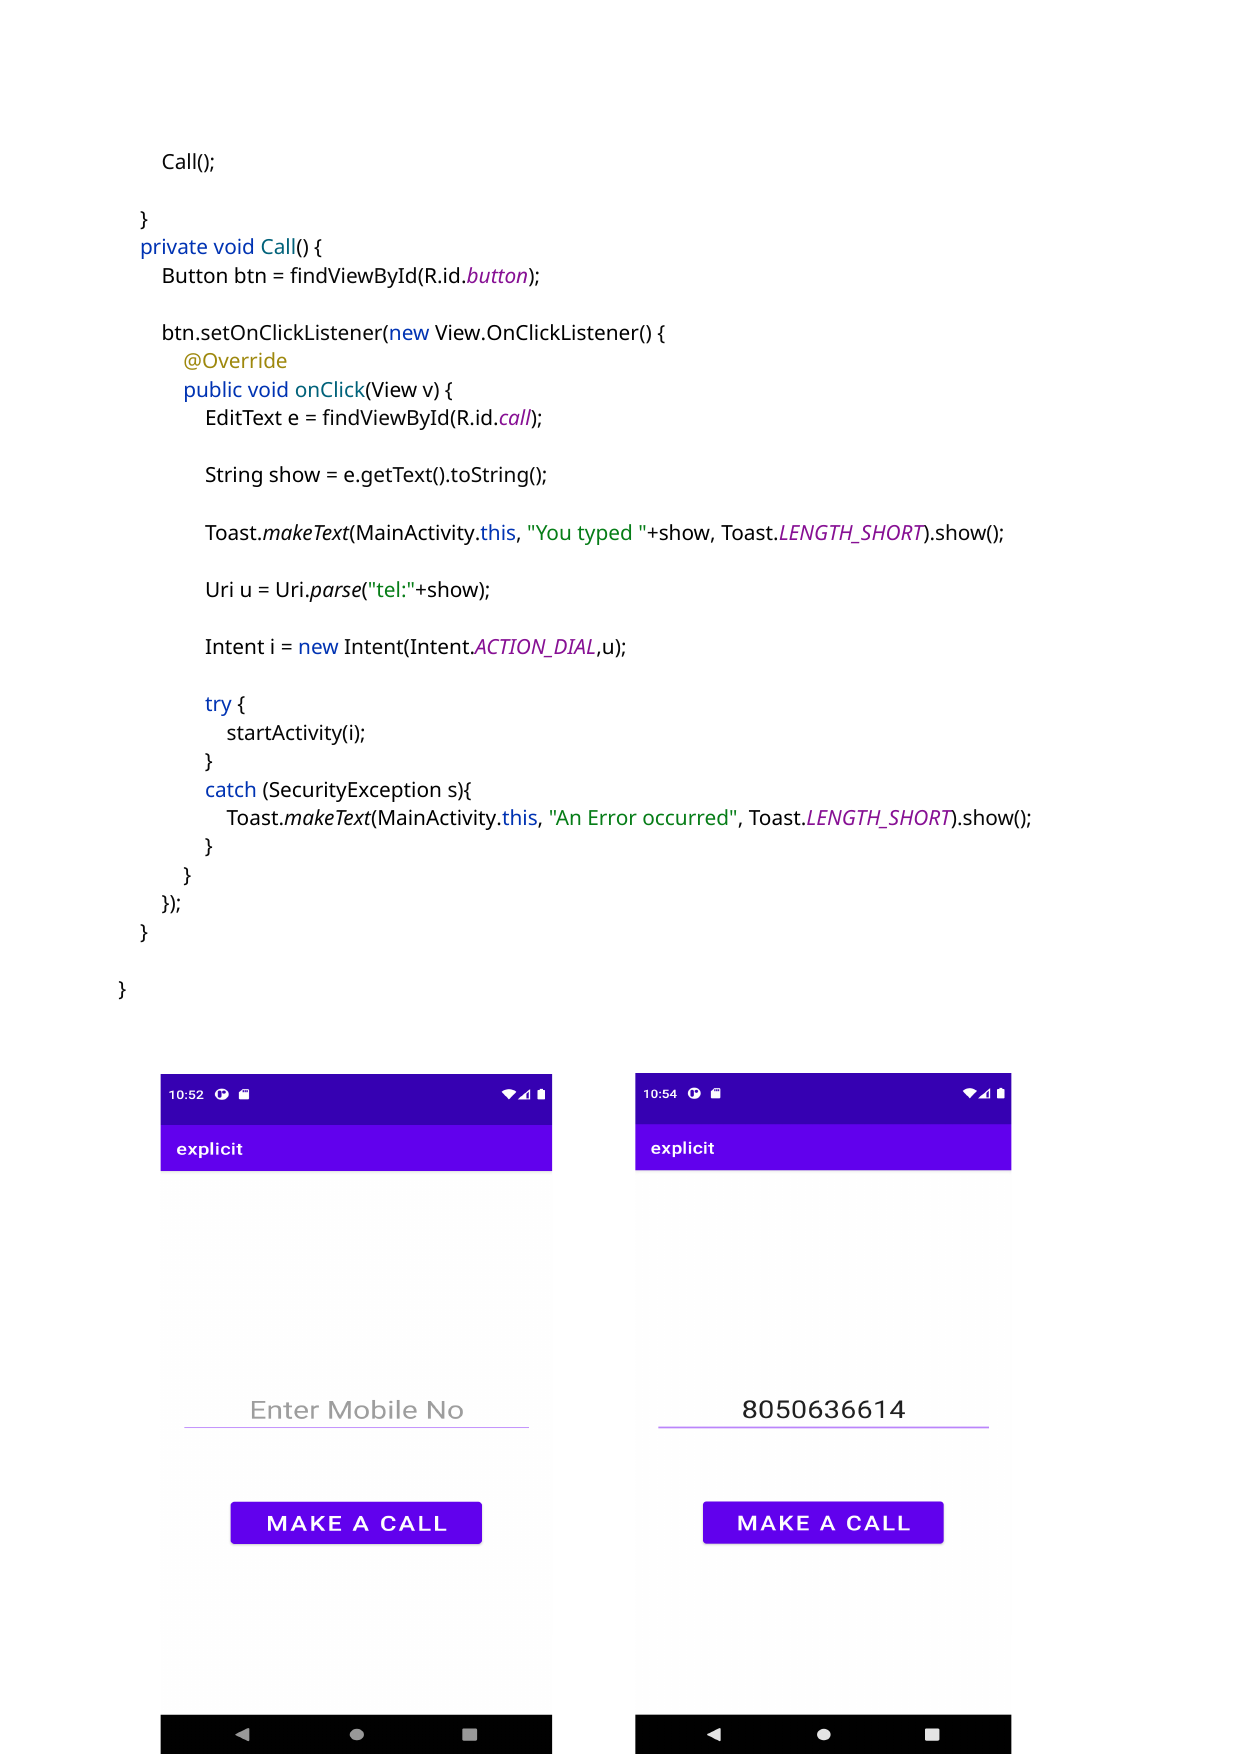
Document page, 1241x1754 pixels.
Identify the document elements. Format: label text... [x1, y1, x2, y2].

picture [160, 1074, 553, 1754]
picture [635, 1073, 1012, 1754]
text Call(); } private void Call() { Button btn = findViewById(R.id.button); btn.setOnClickListener(new View.OnClickListener() { @Override public void onClick(View v) { EditText e = findViewById(R.id.call); String show = e.getText().toString(); Toast.makeText(MainActivity.this, "You typed "+show, Toast.LENGTH_SHORT).show(); Uri u = Uri.parse("tel:"+show); Intent i = new Intent(Intent.ACTION_DIAL,u); try { startActivity(i); } catch (SecurityException s){ Toast.makeText(MainActivity.this, "An Error occurred", Toast.LENGTH_SHORT).show(); } } }); } } [118, 118, 1122, 1002]
